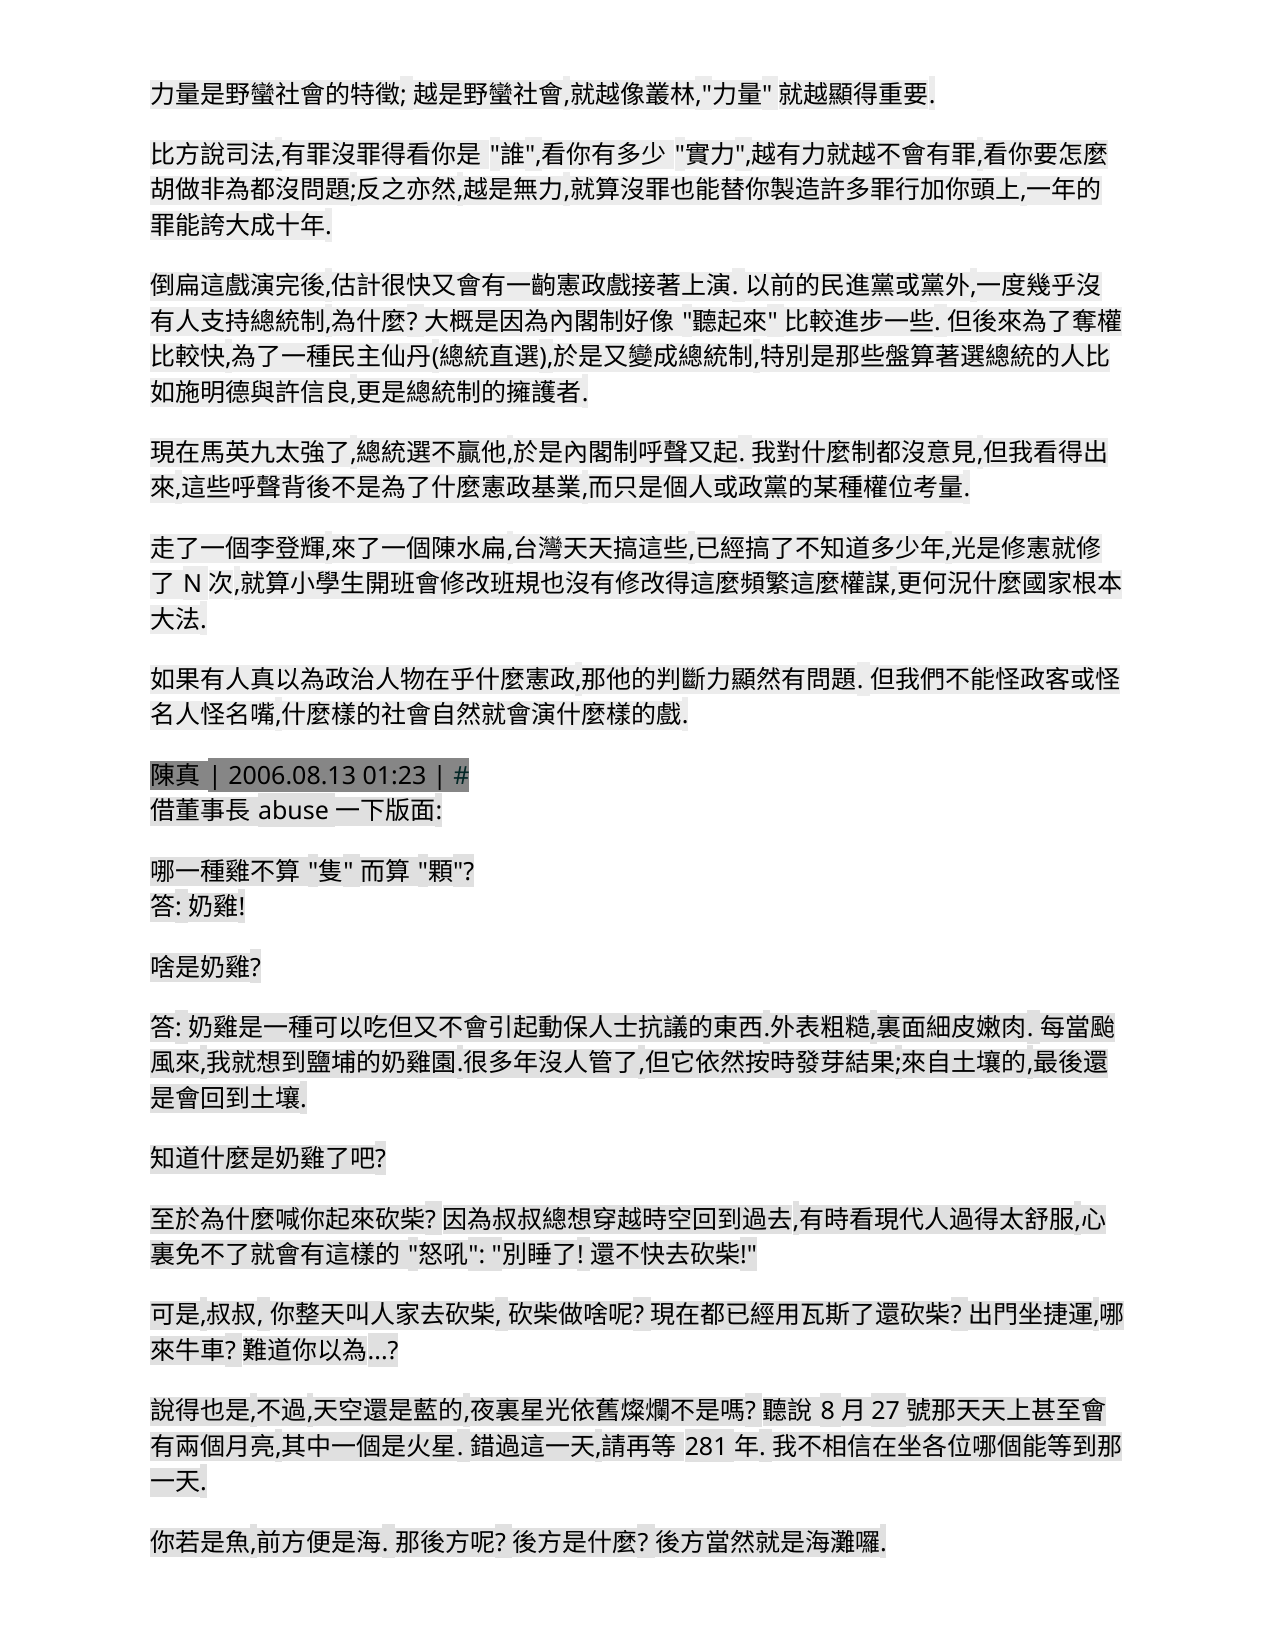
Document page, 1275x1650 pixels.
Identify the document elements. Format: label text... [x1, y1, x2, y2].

text 現在馬英九太強了,總統選不贏他,於是內閣制呼聲又起. 我對什麼制都沒意見,但我看得出來,這些呼聲背後不是為了什麼憲政基業,而只是個人或政黨的某種權位考量. [150, 433, 1125, 504]
text 說得也是,不過,天空還是藍的,夜裏星光依舊燦爛不是嗎? 聽說 8 月27 號那天天上甚至會有兩個月亮,其中一個是火星. 錯過這一天,請再等 281 年. 我不相信在坐各位哪個能等到那一天. [150, 1392, 1125, 1498]
text 你若是魚,前方便是海. 那後方呢? 後方是什麼? 後方當然就是海灘囉. [150, 1523, 1125, 1558]
text 比方說司法,有罪沒罪得看你是 "誰",看你有多少 "實力",越有力就越不會有罪,看你要怎麼胡做非為都沒問題;反之亦然,越是無力,就算沒罪也能替你製造許多罪行加你頭上,一年的罪能誇大成十年. [150, 135, 1125, 242]
text 啥是奶雞? [150, 948, 1125, 983]
text 知道什麼是奶雞了吧? [150, 1139, 1125, 1175]
text 至於為什麼喊你起來砍柴? 因為叔叔總想穿越時空回到過去,有時看現代人過得太舒服,心裏免不了就會有這樣的 "怒吼": "別睡了! 還不快去砍柴!" [150, 1200, 1125, 1271]
text 如果有人真以為政治人物在乎什麼憲政,那他的判斷力顯然有問題. 但我們不能怪政客或怪名人怪名嘴,什麼樣的社會自然就會演什麼樣的戲. [150, 660, 1125, 731]
text 借董事長 abuse 一下版面: [150, 792, 1125, 827]
text 倒扁這戲演完後,估計很快又會有一齣憲政戲接著上演. 以前的民進黨或黨外,一度幾乎沒有人支持總統制,為什麼? 大概是因為內閣制好像 "聽起來" 比較進步一些. 但後來為了奪權比較快,為了一種民主仙丹(總統直選),於是又變成總統制,特別是那些盤算著選總統的人比如施明德與許信良,更是總統制的擁護者. [150, 267, 1125, 408]
text 答: 奶雞是一種可以吃但又不會引起動保人士抗議的東西.外表粗糙,裏面細皮嫩肉. 每當颱風來,我就想到鹽埔的奶雞園.很多年沒人管了,但它依然按時發芽結果;來自土壤的,最後還是會回到土壤. [150, 1008, 1125, 1114]
text 哪一種雞不算 "隻" 而算 "顆"? 答: 奶雞! [150, 852, 1125, 923]
text 陳真 | 2006.08.13 01:23 | # [150, 756, 1125, 792]
text 走了一個李登輝,來了一個陳水扁,台灣天天搞這些,已經搞了不知道多少年,光是修憲就修了 N 次,就算小學生開班會修改班規也沒有修改得這麼頻繁這麼權謀,更何況什麼國家根本大法. [150, 529, 1125, 635]
text 力量是野蠻社會的特徵; 越是野蠻社會,就越像叢林,"力量" 就越顯得重要. [150, 75, 1125, 110]
text 可是,叔叔, 你整天叫人家去砍柴, 砍柴做啥呢? 現在都已經用瓦斯了還砍柴? 出門坐捷運,哪來牛車? 難道你以為...? [150, 1296, 1125, 1367]
